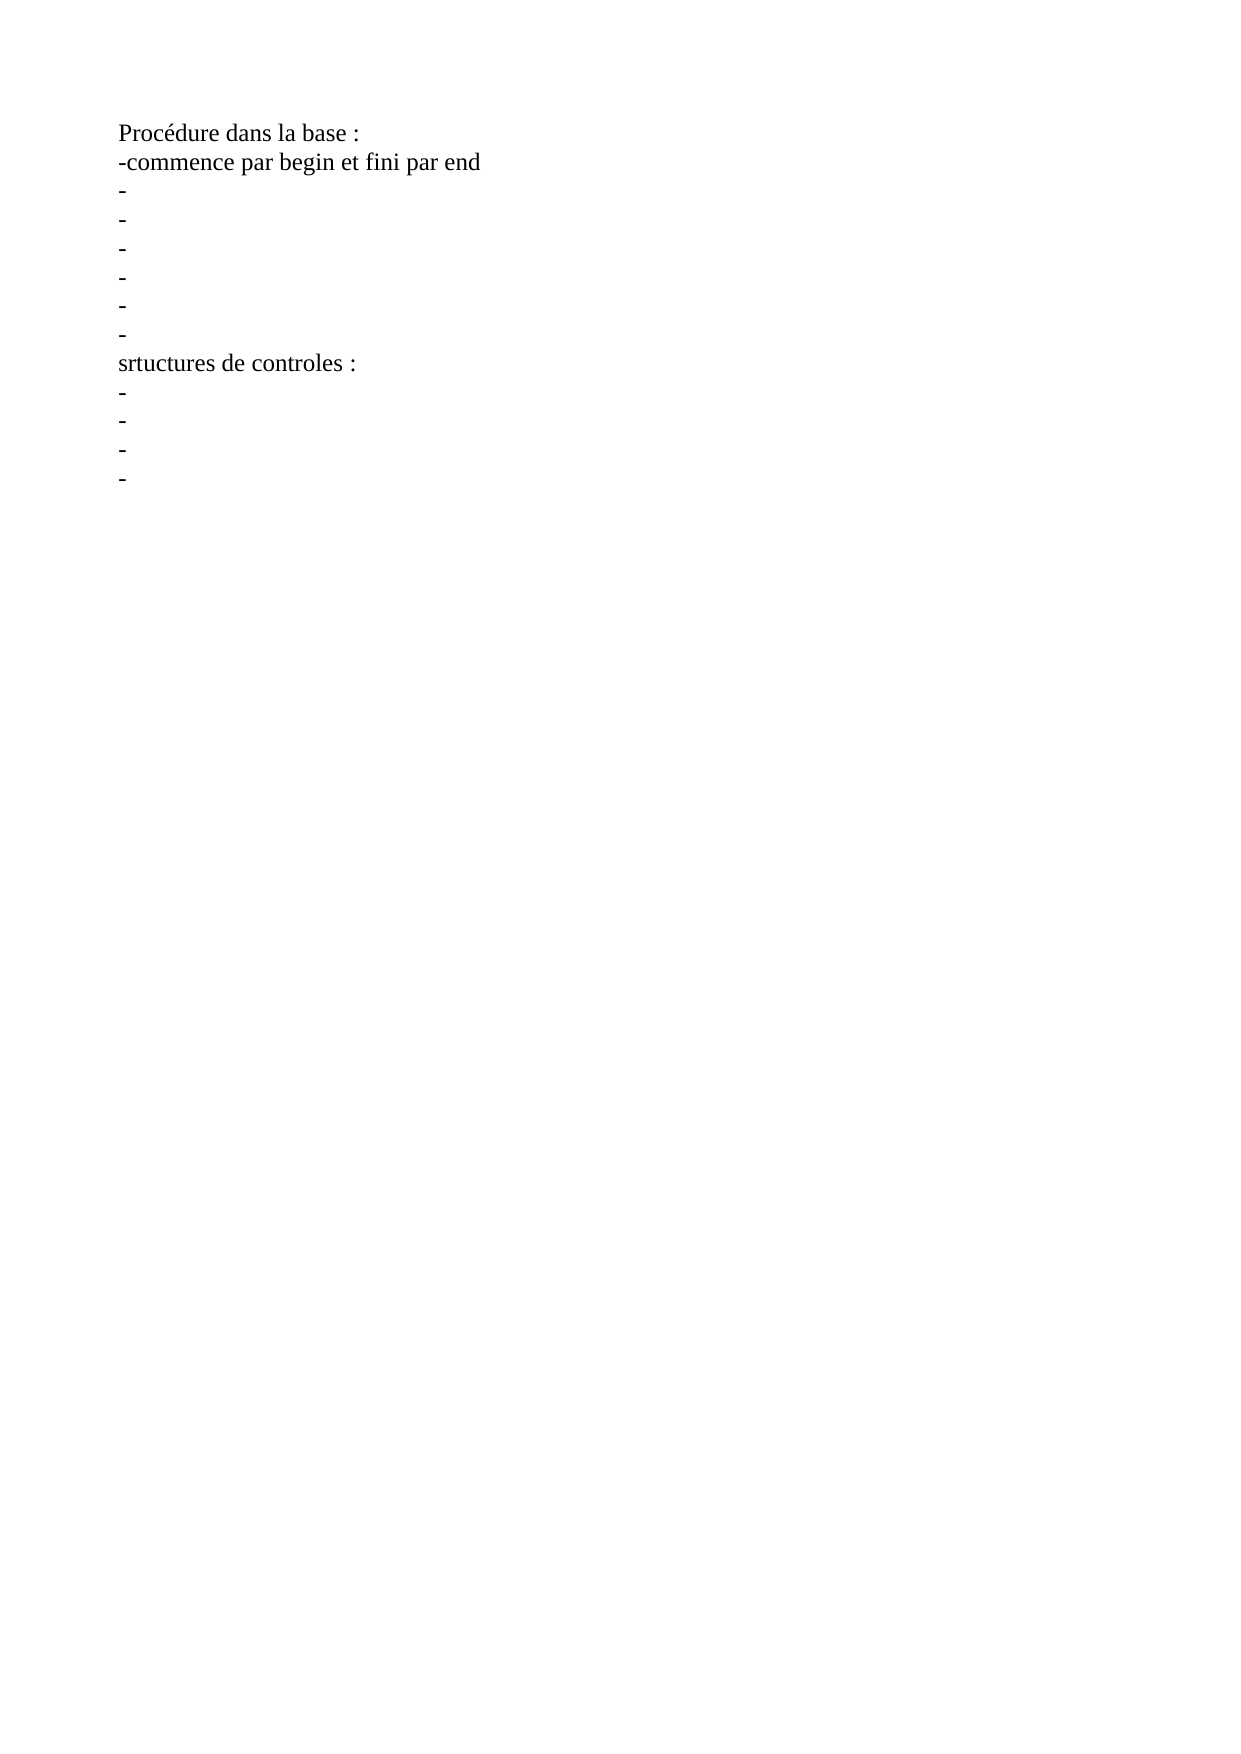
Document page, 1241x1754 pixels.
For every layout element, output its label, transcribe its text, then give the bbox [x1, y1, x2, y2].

text - [118, 262, 1122, 291]
text - [118, 176, 1122, 204]
text - [118, 204, 1122, 233]
text - [118, 463, 1122, 492]
text srtuctures de controles : [118, 348, 1122, 377]
text - [118, 434, 1122, 463]
text - [118, 406, 1122, 434]
text - [118, 377, 1122, 406]
text - [118, 291, 1122, 319]
text -commence par begin et fini par end [118, 147, 1122, 176]
text - [118, 319, 1122, 348]
text Procédure dans la base : [118, 118, 1122, 147]
text - [118, 233, 1122, 262]
